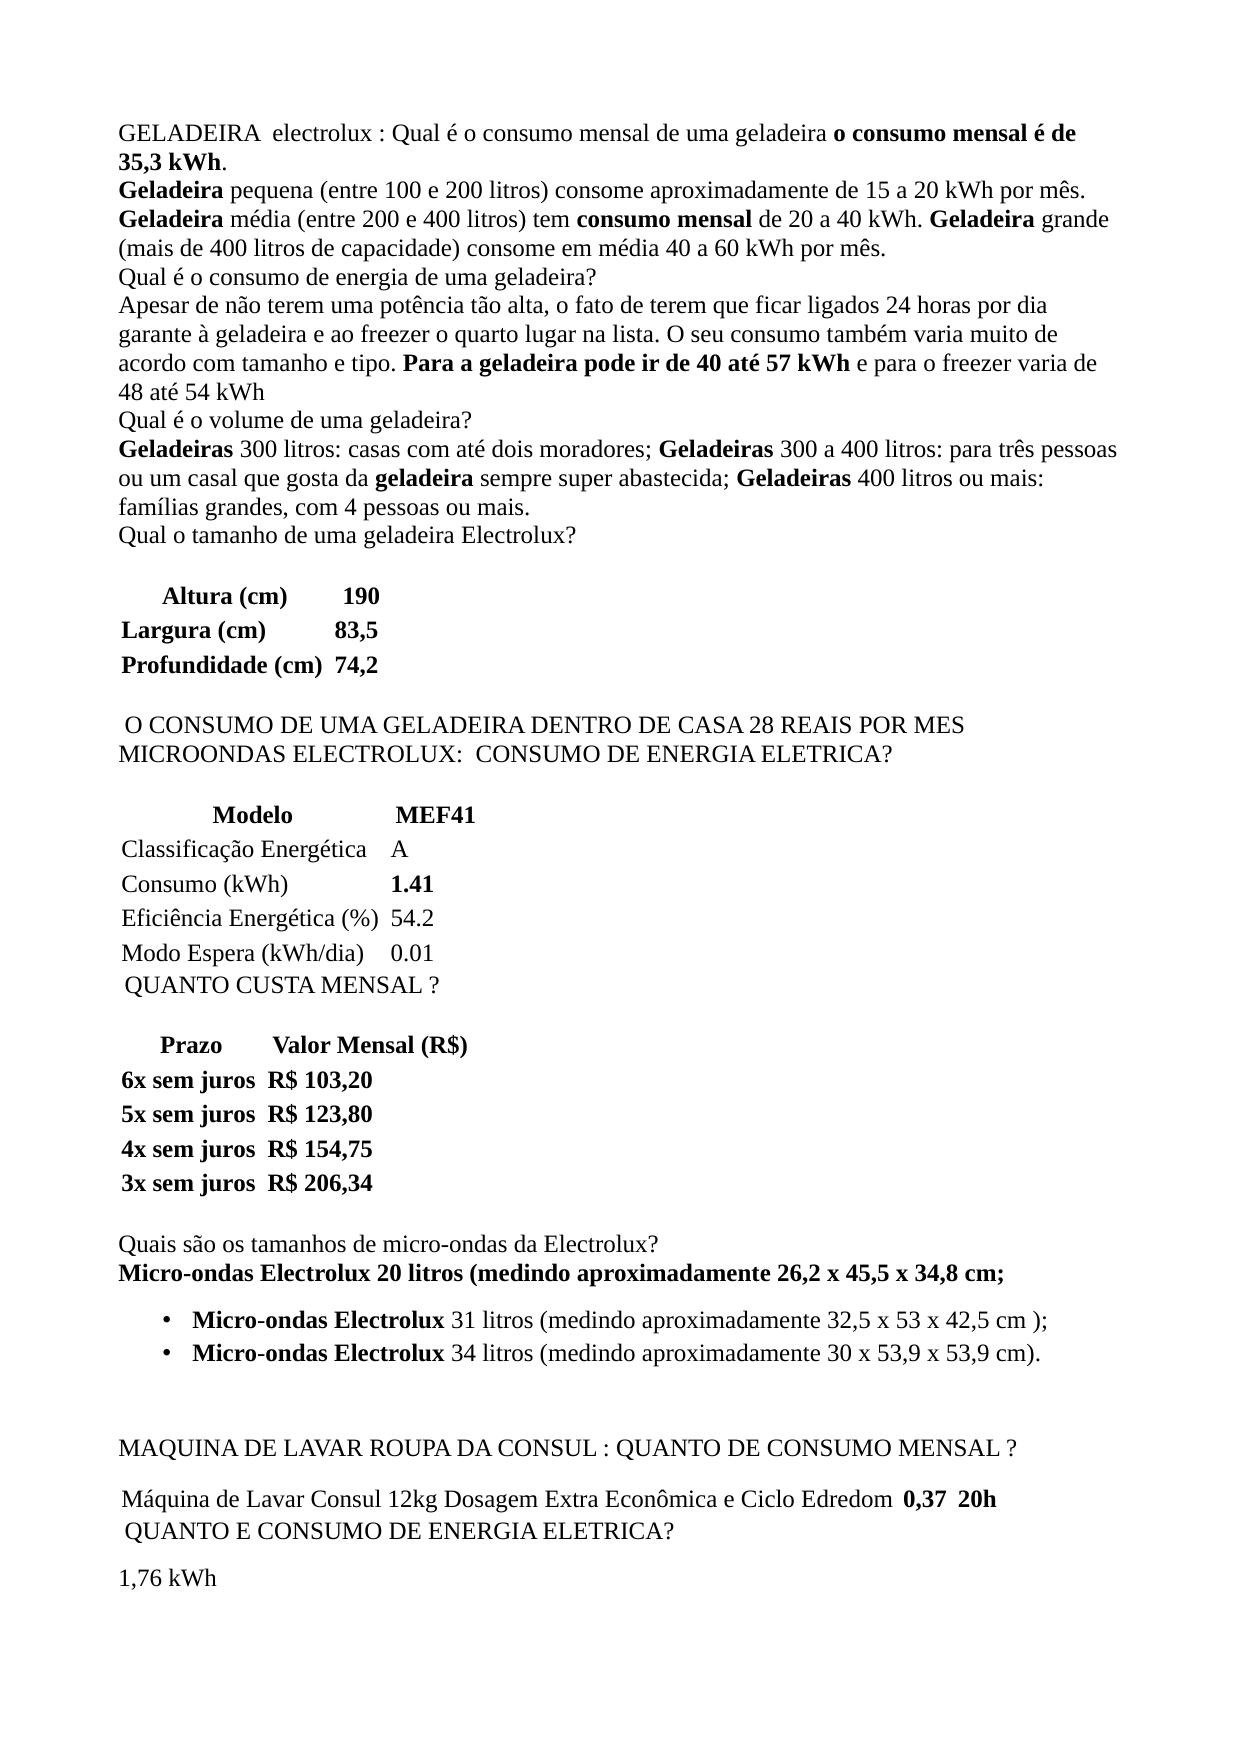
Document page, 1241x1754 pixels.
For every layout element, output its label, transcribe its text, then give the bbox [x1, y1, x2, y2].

table_cell Modo Espera (kWh/dia) [118, 935, 387, 970]
table_cell Classificação Energética [118, 831, 387, 866]
table_cell 74,2 [331, 647, 391, 682]
table_header 190 [331, 578, 391, 613]
list Micro-ondas Electrolux 31 litros (medindo aproximadamente 32,5 x 53 x 42,5 cm ); [162, 1305, 1122, 1334]
table_header Modelo [118, 797, 387, 831]
table_cell 6x sem juros [118, 1062, 264, 1096]
text Apesar de não terem uma potência tão alta, o fato de terem que ficar ligados 24 horas por dia garante à geladeira e ao freezer o quarto lugar na lista. O seu consumo também varia muito de acordo com tamanho e tipo. Para a geladeira pode ir de 40 até 57 kWh e para o freezer varia de 48 até 54 kWh [118, 291, 1122, 406]
table_header 0,37 [900, 1481, 955, 1516]
table_cell Consumo (kWh) [118, 866, 387, 901]
text GELADEIRA electrolux : Qual é o consumo mensal de uma geladeira o consumo mensal é de 35,3 kWh. [118, 118, 1122, 176]
table_cell 0.01 [388, 935, 484, 970]
table_cell 83,5 [331, 613, 391, 647]
table_header Prazo [118, 1027, 264, 1062]
text Qual é o consumo de energia de uma geladeira? [118, 262, 1122, 291]
table_cell R$ 154,75 [264, 1131, 476, 1166]
table_cell R$ 206,34 [264, 1166, 476, 1200]
text 1,76 kWh [118, 1563, 1122, 1592]
table_cell 1.41 [388, 866, 484, 901]
table_header MEF41 [388, 797, 484, 831]
text Qual o tamanho de uma geladeira Electrolux? [118, 521, 1122, 549]
table_cell Largura (cm) [118, 613, 331, 647]
table_cell R$ 103,20 [264, 1062, 476, 1096]
table_header Máquina de Lavar Consul 12kg Dosagem Extra Econômica e Ciclo Edredom [118, 1481, 900, 1516]
text Geladeira pequena (entre 100 e 200 litros) consome aproximadamente de 15 a 20 kWh por mês. Geladeira média (entre 200 e 400 litros) tem consumo mensal de 20 a 40 kWh. Geladeira grande (mais de 400 litros de capacidade) consome em média 40 a 60 kWh por mês. [118, 176, 1122, 262]
table_header Altura (cm) [118, 578, 331, 613]
table_cell R$ 123,80 [264, 1096, 476, 1131]
text MICROONDAS ELECTROLUX: CONSUMO DE ENERGIA ELETRICA? [118, 739, 1122, 768]
table_header Valor Mensal (R$) [264, 1027, 476, 1062]
table_cell 54.2 [388, 901, 484, 935]
text Quais são os tamanhos de micro-ondas da Electrolux? [118, 1229, 1122, 1258]
text Geladeiras 300 litros: casas com até dois moradores; Geladeiras 300 a 400 litros: para três pessoas ou um casal que gosta da geladeira sempre super abastecida; Geladeiras 400 litros ou mais: famílias grandes, com 4 pessoas ou mais. [118, 434, 1122, 521]
text Micro-ondas Electrolux 20 litros (medindo aproximadamente 26,2 x 45,5 x 34,8 cm; [118, 1258, 1122, 1286]
text QUANTO E CONSUMO DE ENERGIA ELETRICA? [118, 1516, 1122, 1544]
table_cell Profundidade (cm) [118, 647, 331, 682]
table_cell 3x sem juros [118, 1166, 264, 1200]
text Qual é o volume de uma geladeira? [118, 406, 1122, 434]
table_header 20h [955, 1481, 1009, 1516]
table_cell 4x sem juros [118, 1131, 264, 1166]
table_cell Eficiência Energética (%) [118, 901, 387, 935]
text QUANTO CUSTA MENSAL ? [118, 970, 1122, 998]
table_cell A [388, 831, 484, 866]
text O CONSUMO DE UMA GELADEIRA DENTRO DE CASA 28 REAIS POR MES [118, 711, 1122, 739]
text MAQUINA DE LAVAR ROUPA DA CONSUL : QUANTO DE CONSUMO MENSAL ? [118, 1433, 1122, 1462]
table_cell 5x sem juros [118, 1096, 264, 1131]
list Micro-ondas Electrolux 34 litros (medindo aproximadamente 30 x 53,9 x 53,9 cm). [162, 1338, 1122, 1367]
